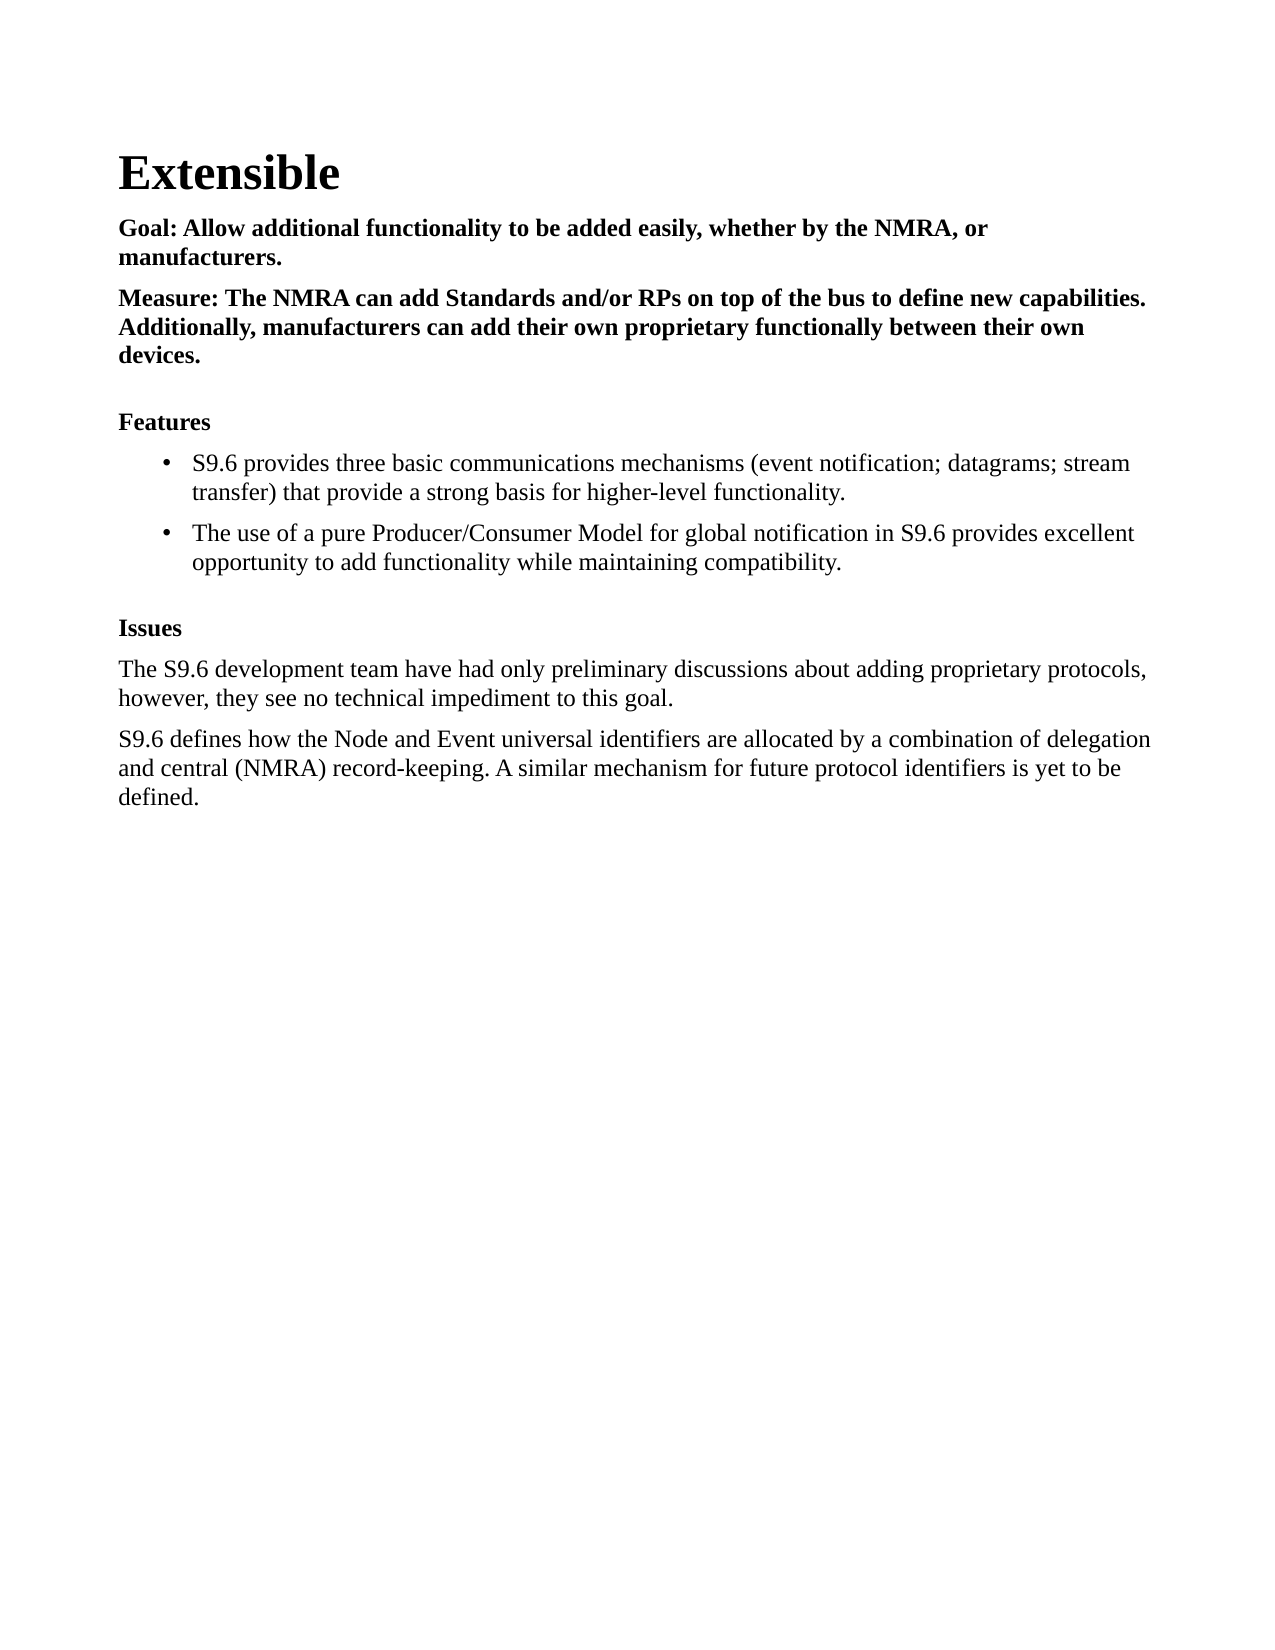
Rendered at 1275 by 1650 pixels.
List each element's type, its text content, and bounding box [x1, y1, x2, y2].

text The S9.6 development team have had only preliminary discussions about adding proprietary protocols, however, they see no technical impediment to this goal. [118, 654, 1157, 712]
subtitle Features [118, 407, 1157, 436]
text Measure: The NMRA can add Standards and/or RPs on top of the bus to define new capabilities. Additionally, manufacturers can add their own proprietary functionally between their own devices. [118, 283, 1157, 369]
text Goal: Allow additional functionality to be added easily, whether by the NMRA, or manufacturers. [118, 213, 1157, 271]
subtitle Extensible [118, 143, 1157, 201]
list The use of a pure Producer/Consumer Model for global notification in S9.6 provides excellent opportunity to add functionality while maintaining compatibility. [162, 518, 1157, 576]
text S9.6 defines how the Node and Event universal identifiers are allocated by a combination of delegation and central (NMRA) record-keeping. A similar mechanism for future protocol identifiers is yet to be defined. [118, 724, 1157, 811]
list S9.6 provides three basic communications mechanisms (event notification; datagrams; stream transfer) that provide a strong basis for higher-level functionality. [162, 448, 1157, 506]
subtitle Issues [118, 613, 1157, 642]
